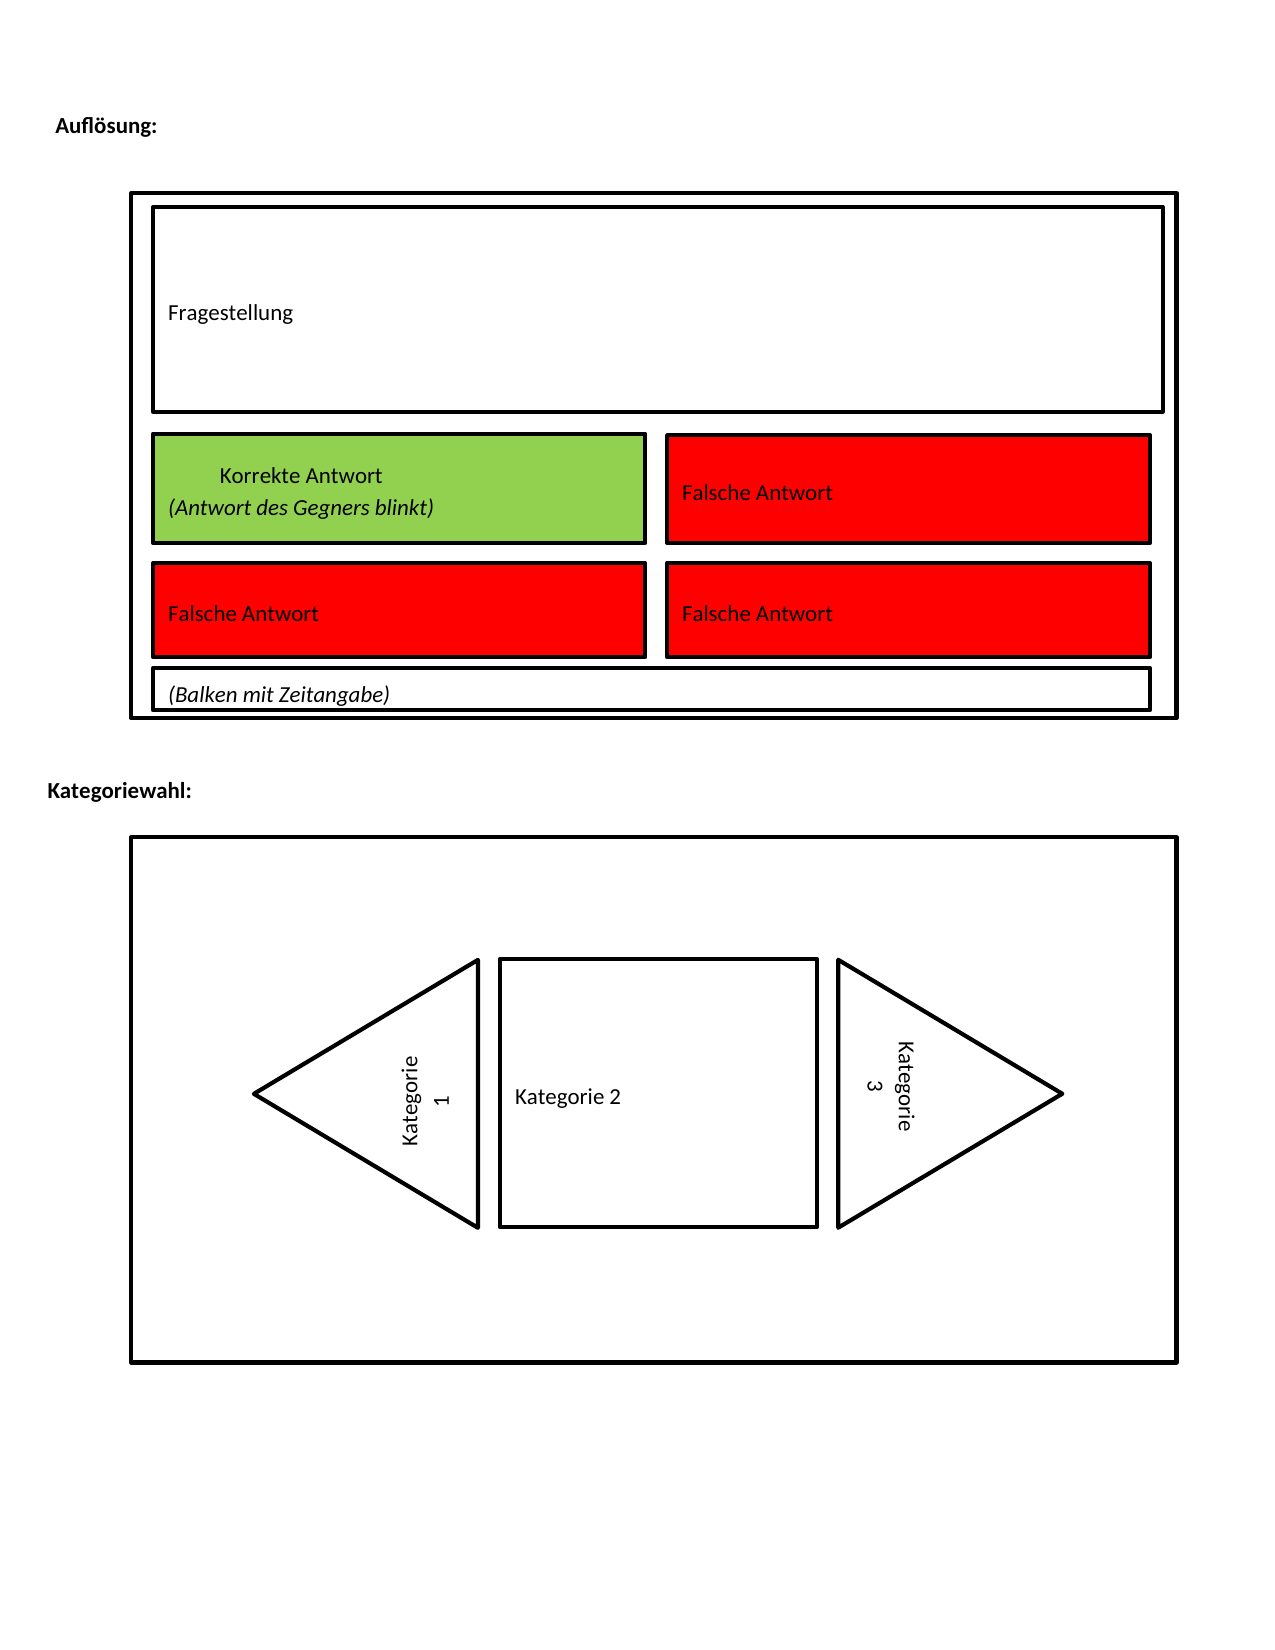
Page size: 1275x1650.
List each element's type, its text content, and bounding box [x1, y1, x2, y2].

text Auflösung: [55, 111, 204, 139]
text Kategoriewahl: [47, 777, 196, 804]
